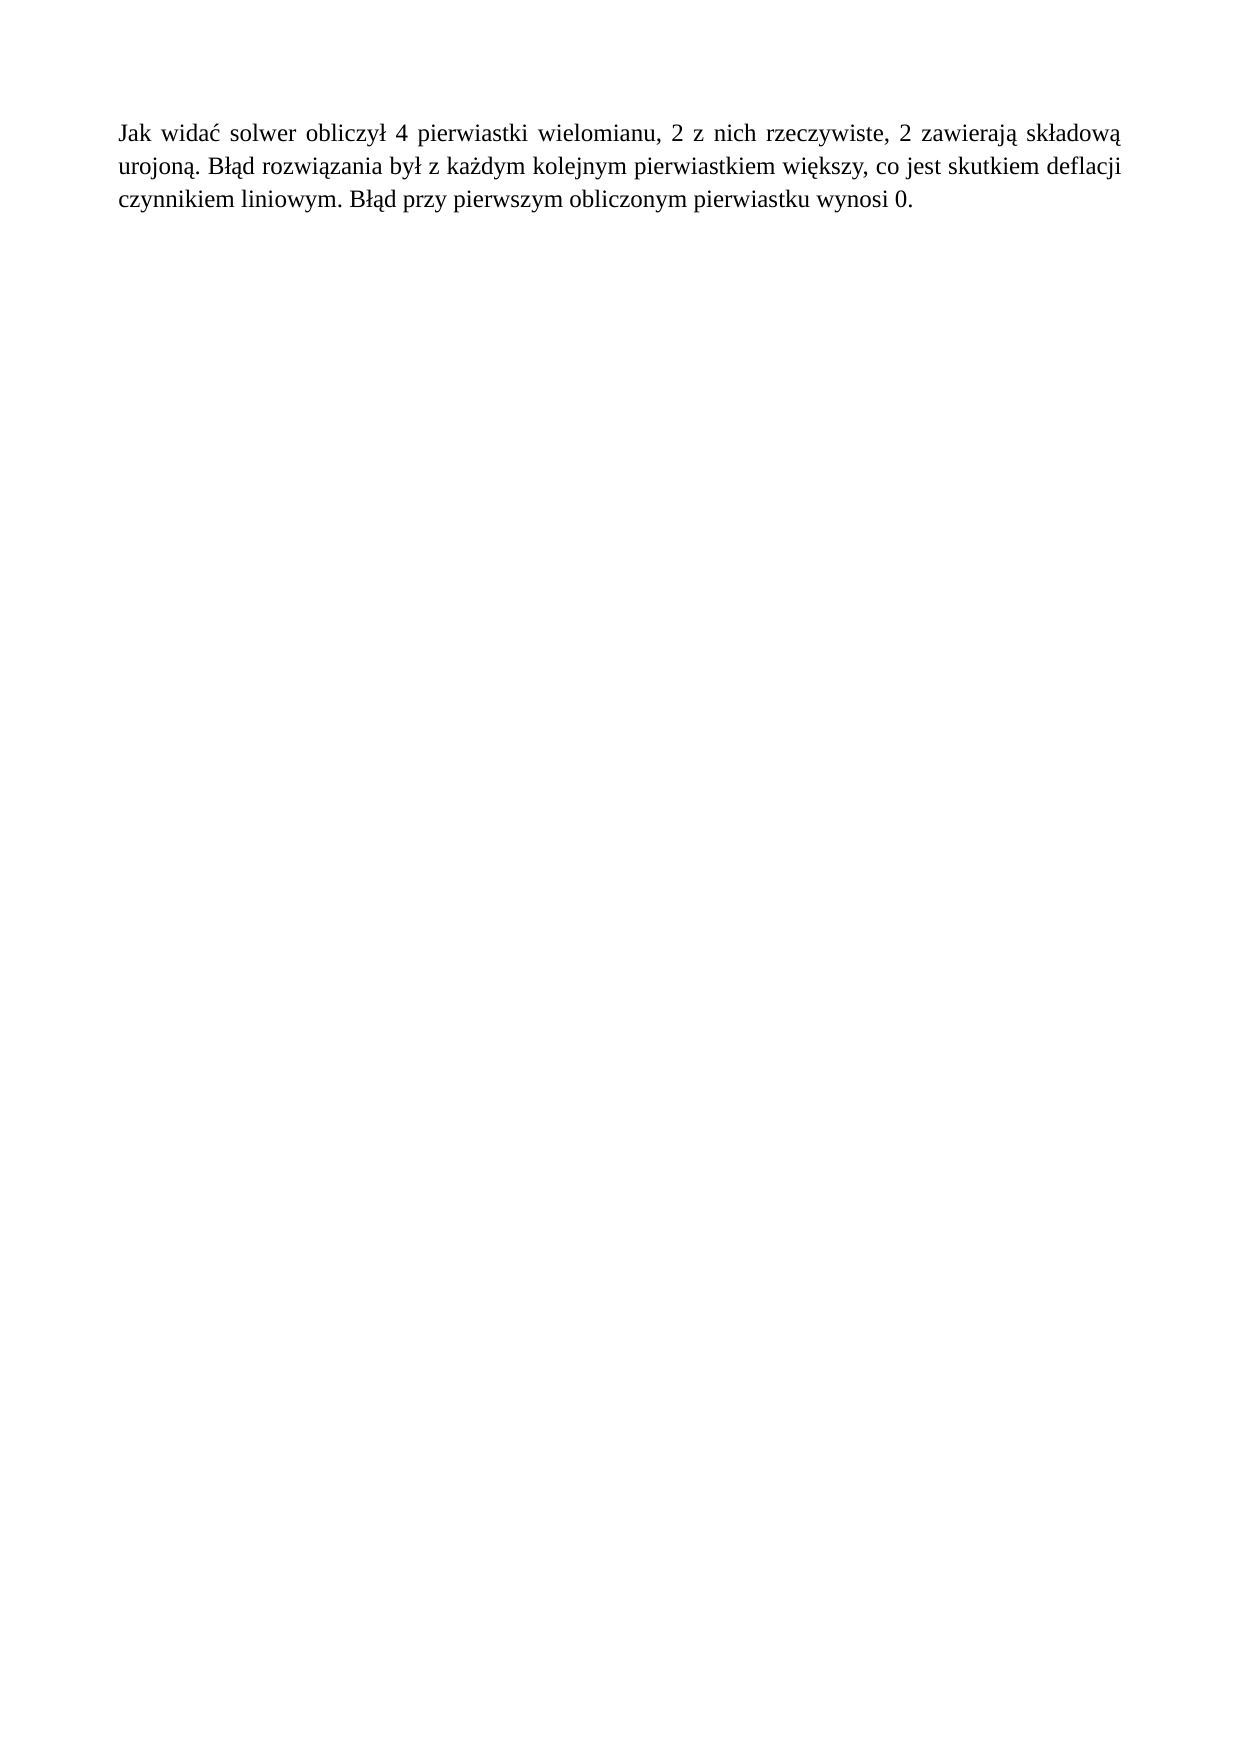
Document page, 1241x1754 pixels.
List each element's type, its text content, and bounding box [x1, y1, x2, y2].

text Jak widać solwer obliczył 4 pierwiastki wielomianu, 2 z nich rzeczywiste, 2 zawierają składową urojoną. Błąd rozwiązania był z każdym kolejnym pierwiastkiem większy, co jest skutkiem deflacji czynnikiem liniowym. Błąd przy pierwszym obliczonym pierwiastku wynosi 0. [118, 118, 1122, 213]
